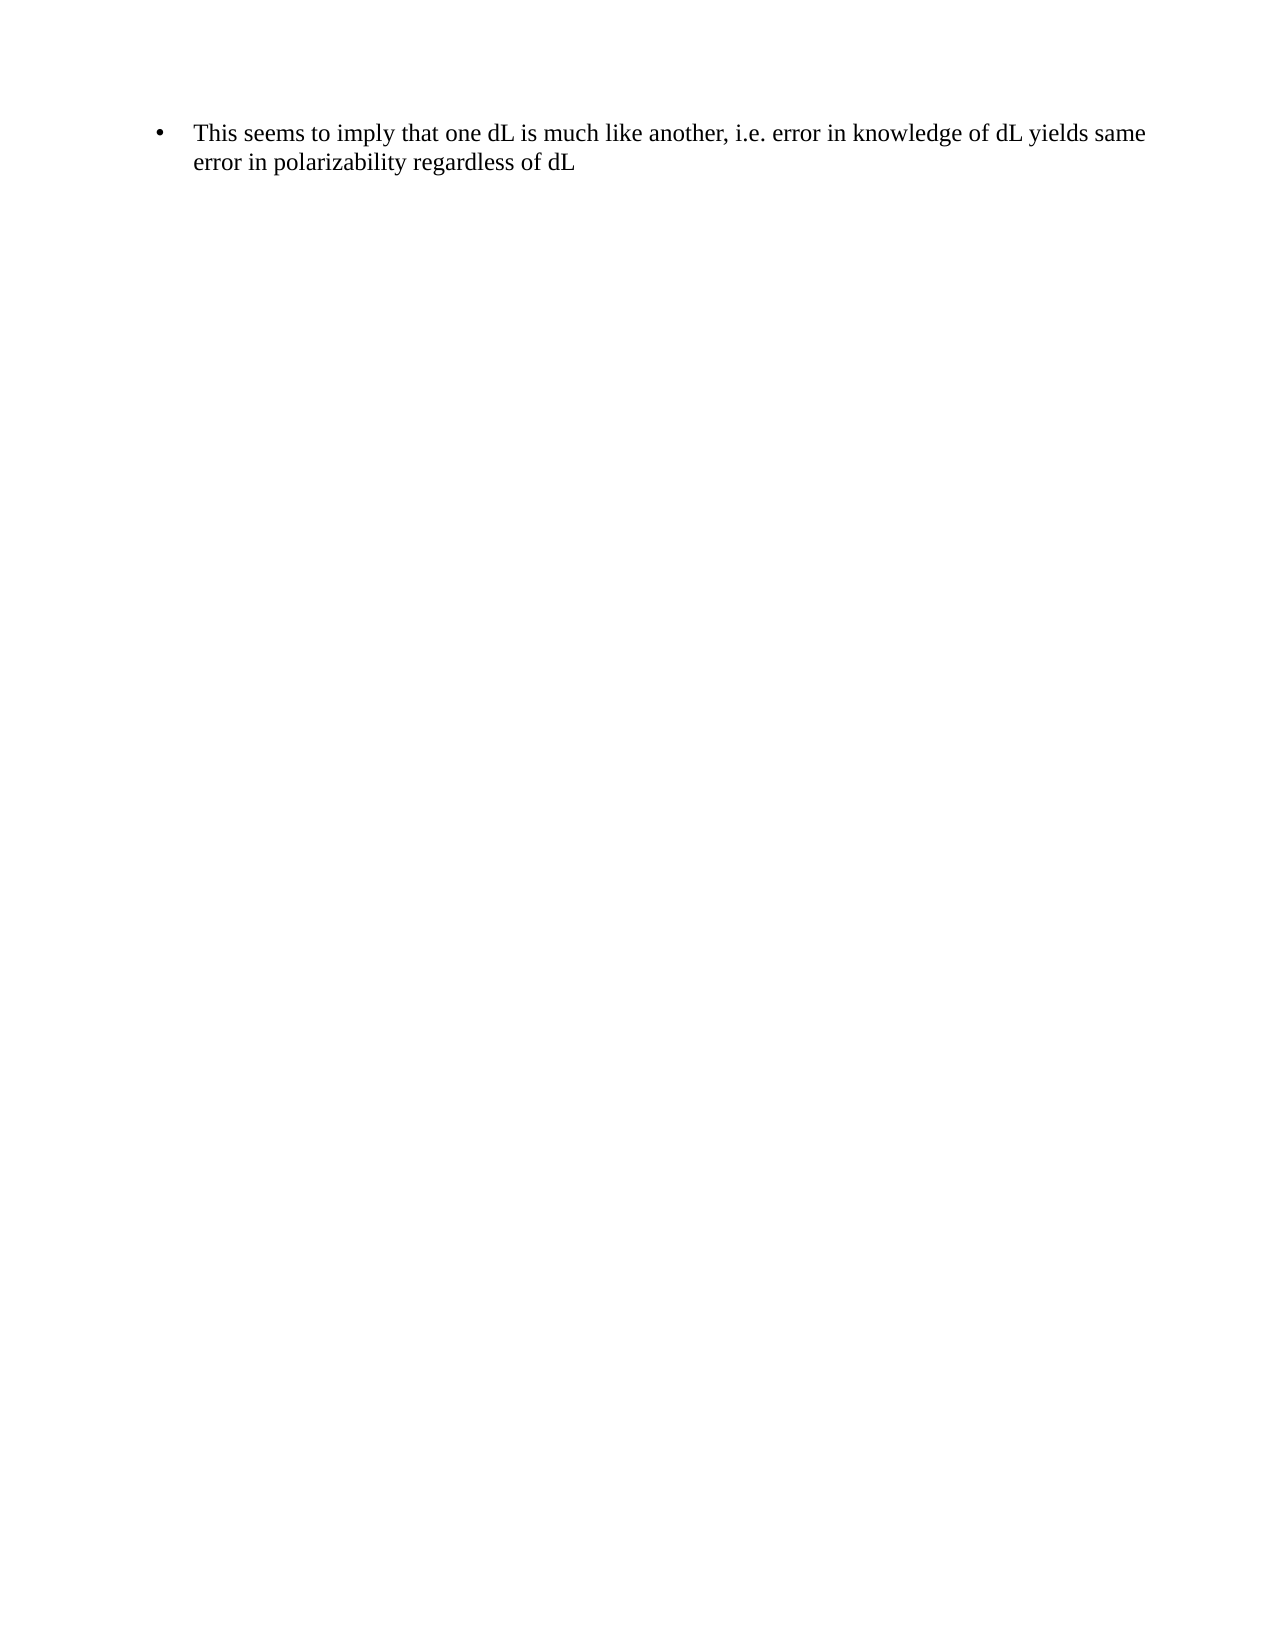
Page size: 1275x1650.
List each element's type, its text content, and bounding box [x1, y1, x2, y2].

list This seems to imply that one dL is much like another, i.e. error in knowledge of dL yields same error in polarizability regardless of dL [156, 118, 1157, 176]
